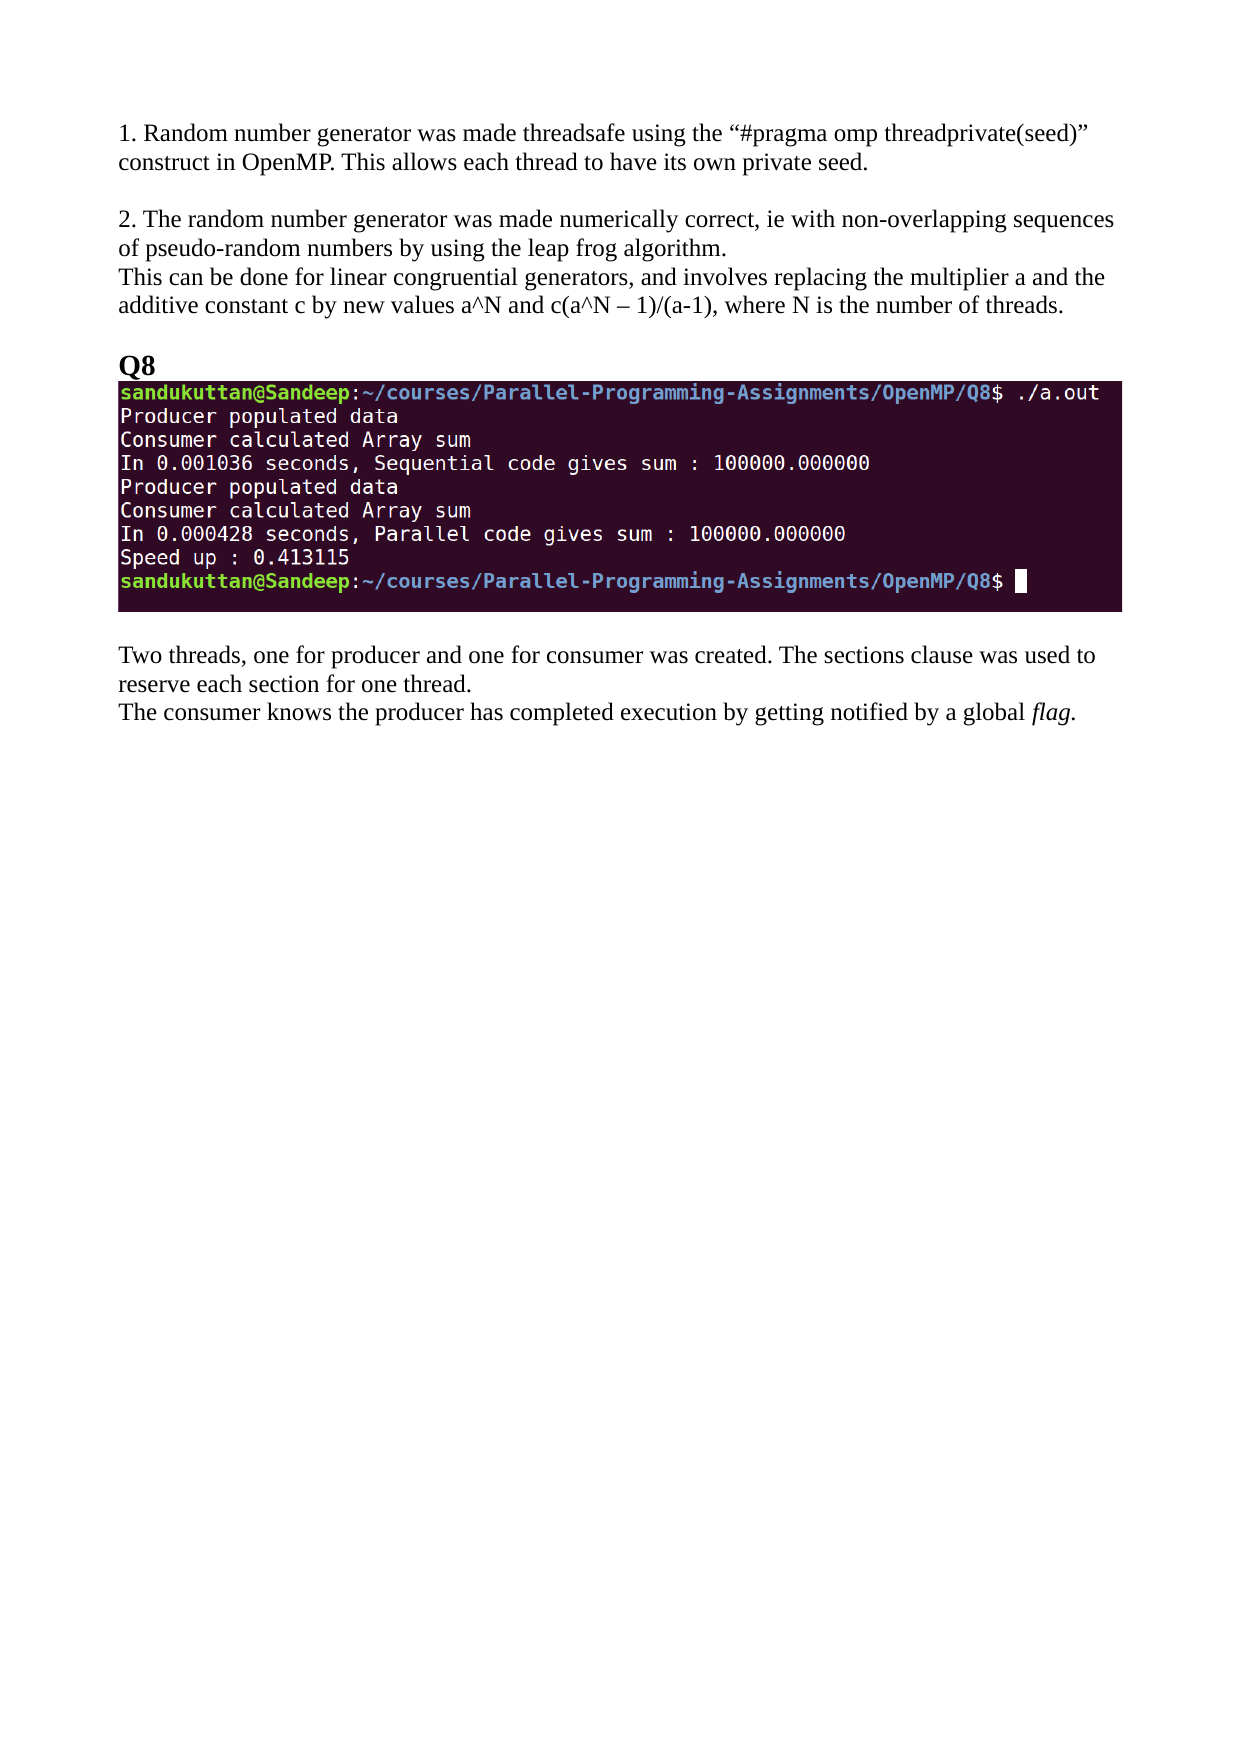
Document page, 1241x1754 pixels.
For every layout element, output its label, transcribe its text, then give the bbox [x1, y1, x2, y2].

text Q8 [118, 348, 1122, 381]
text 1. Random number generator was made threadsafe using the “#pragma omp threadprivate(seed)” construct in OpenMP. This allows each thread to have its own private seed. [118, 118, 1122, 176]
picture [118, 381, 1123, 612]
text Two threads, one for producer and one for consumer was created. The sections clause was used to reserve each section for one thread. [118, 640, 1122, 697]
text This can be done for linear congruential generators, and involves replacing the multiplier a and the additive constant c by new values a^N and c(a^N – 1)/(a-1), where N is the number of threads. [118, 262, 1122, 319]
text The consumer knows the producer has completed execution by getting notified by a global flag. [118, 697, 1122, 726]
text 2. The random number generator was made numerically correct, ie with non-overlapping sequences of pseudo-random numbers by using the leap frog algorithm. [118, 204, 1122, 262]
